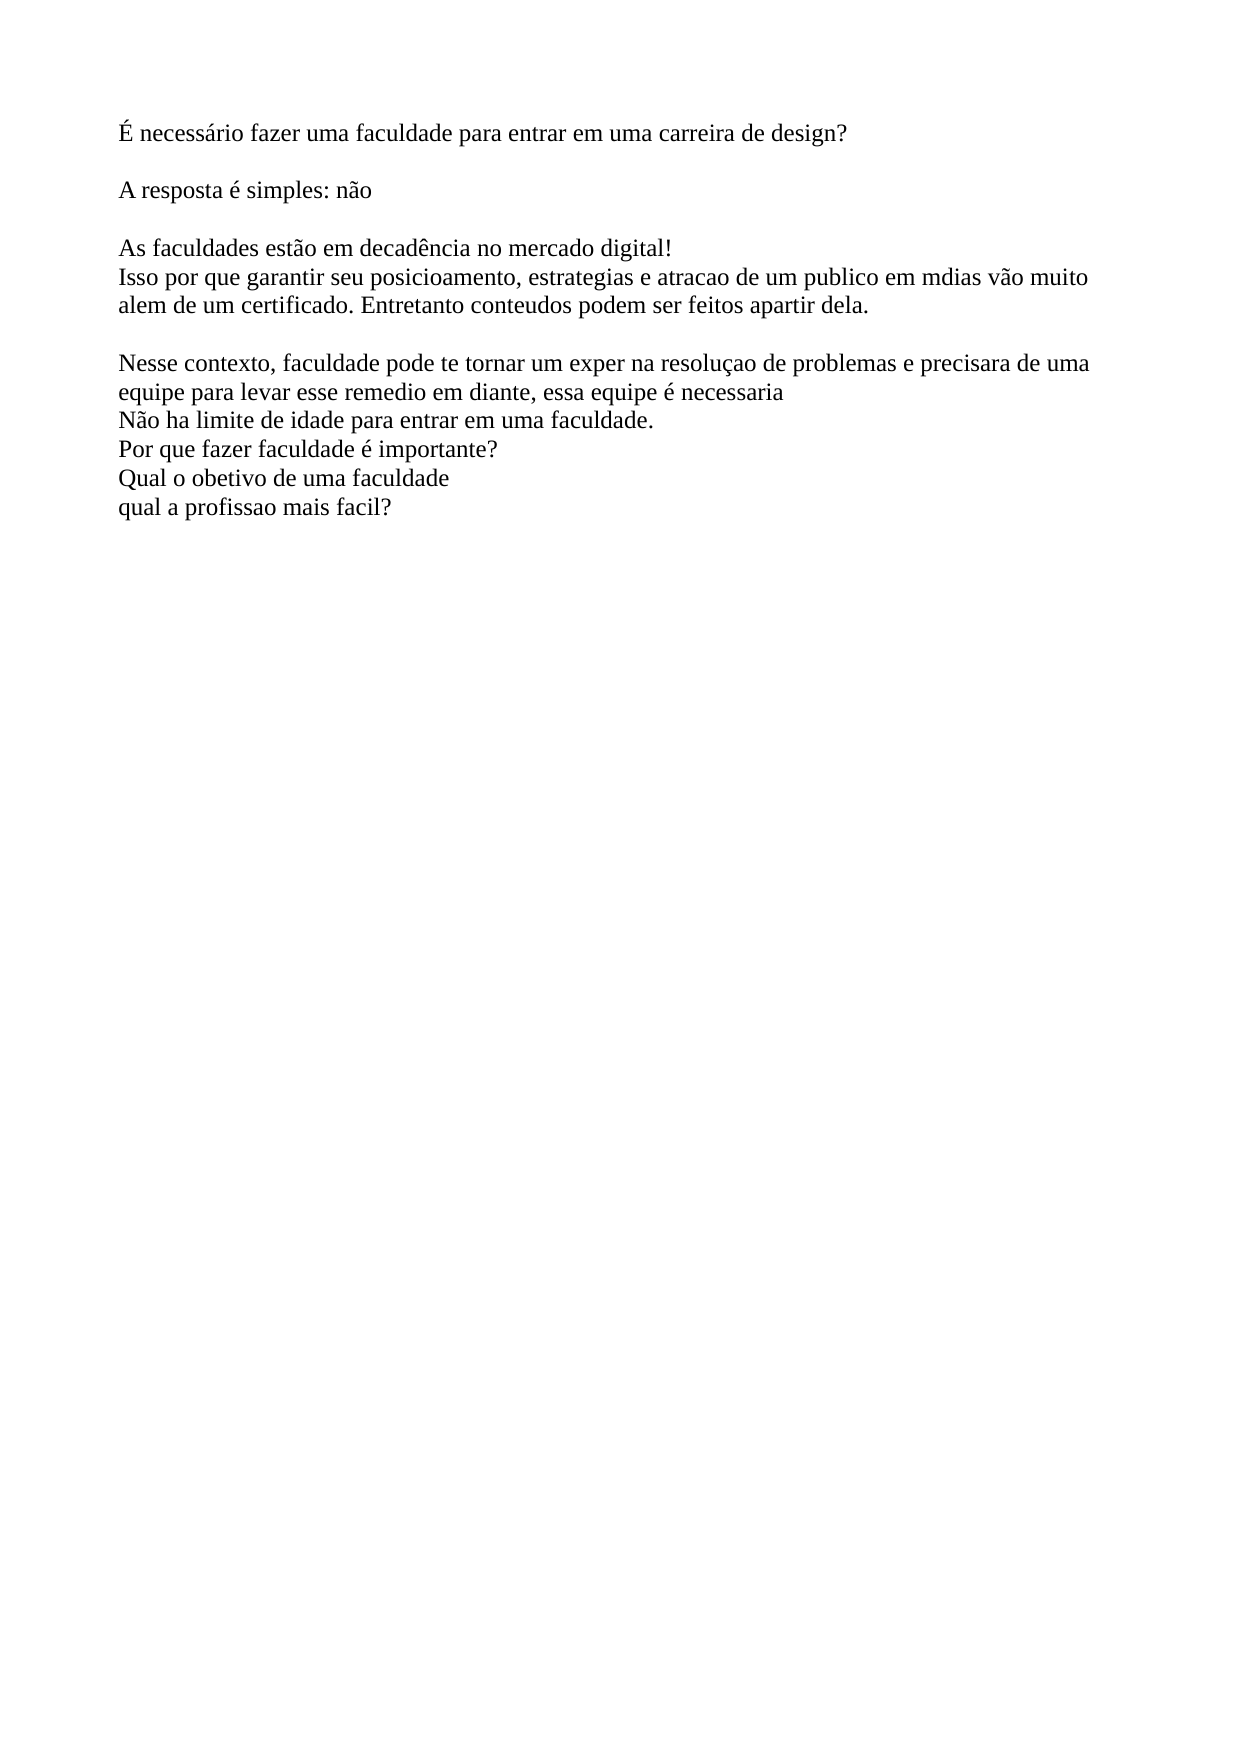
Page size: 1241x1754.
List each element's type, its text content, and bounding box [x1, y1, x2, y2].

text Nesse contexto, faculdade pode te tornar um exper na resoluçao de problemas e precisara de uma equipe para levar esse remedio em diante, essa equipe é necessaria [118, 348, 1122, 406]
text Isso por que garantir seu posicioamento, estrategias e atracao de um publico em mdias vão muito alem de um certificado. Entretanto conteudos podem ser feitos apartir dela. [118, 262, 1122, 319]
text qual a profissao mais facil? [118, 492, 1122, 521]
text As faculdades estão em decadência no mercado digital! [118, 233, 1122, 262]
text Não ha limite de idade para entrar em uma faculdade. [118, 406, 1122, 434]
text É necessário fazer uma faculdade para entrar em uma carreira de design? [118, 118, 1122, 147]
text Qual o obetivo de uma faculdade [118, 463, 1122, 492]
text Por que fazer faculdade é importante? [118, 434, 1122, 463]
text A resposta é simples: não [118, 176, 1122, 204]
